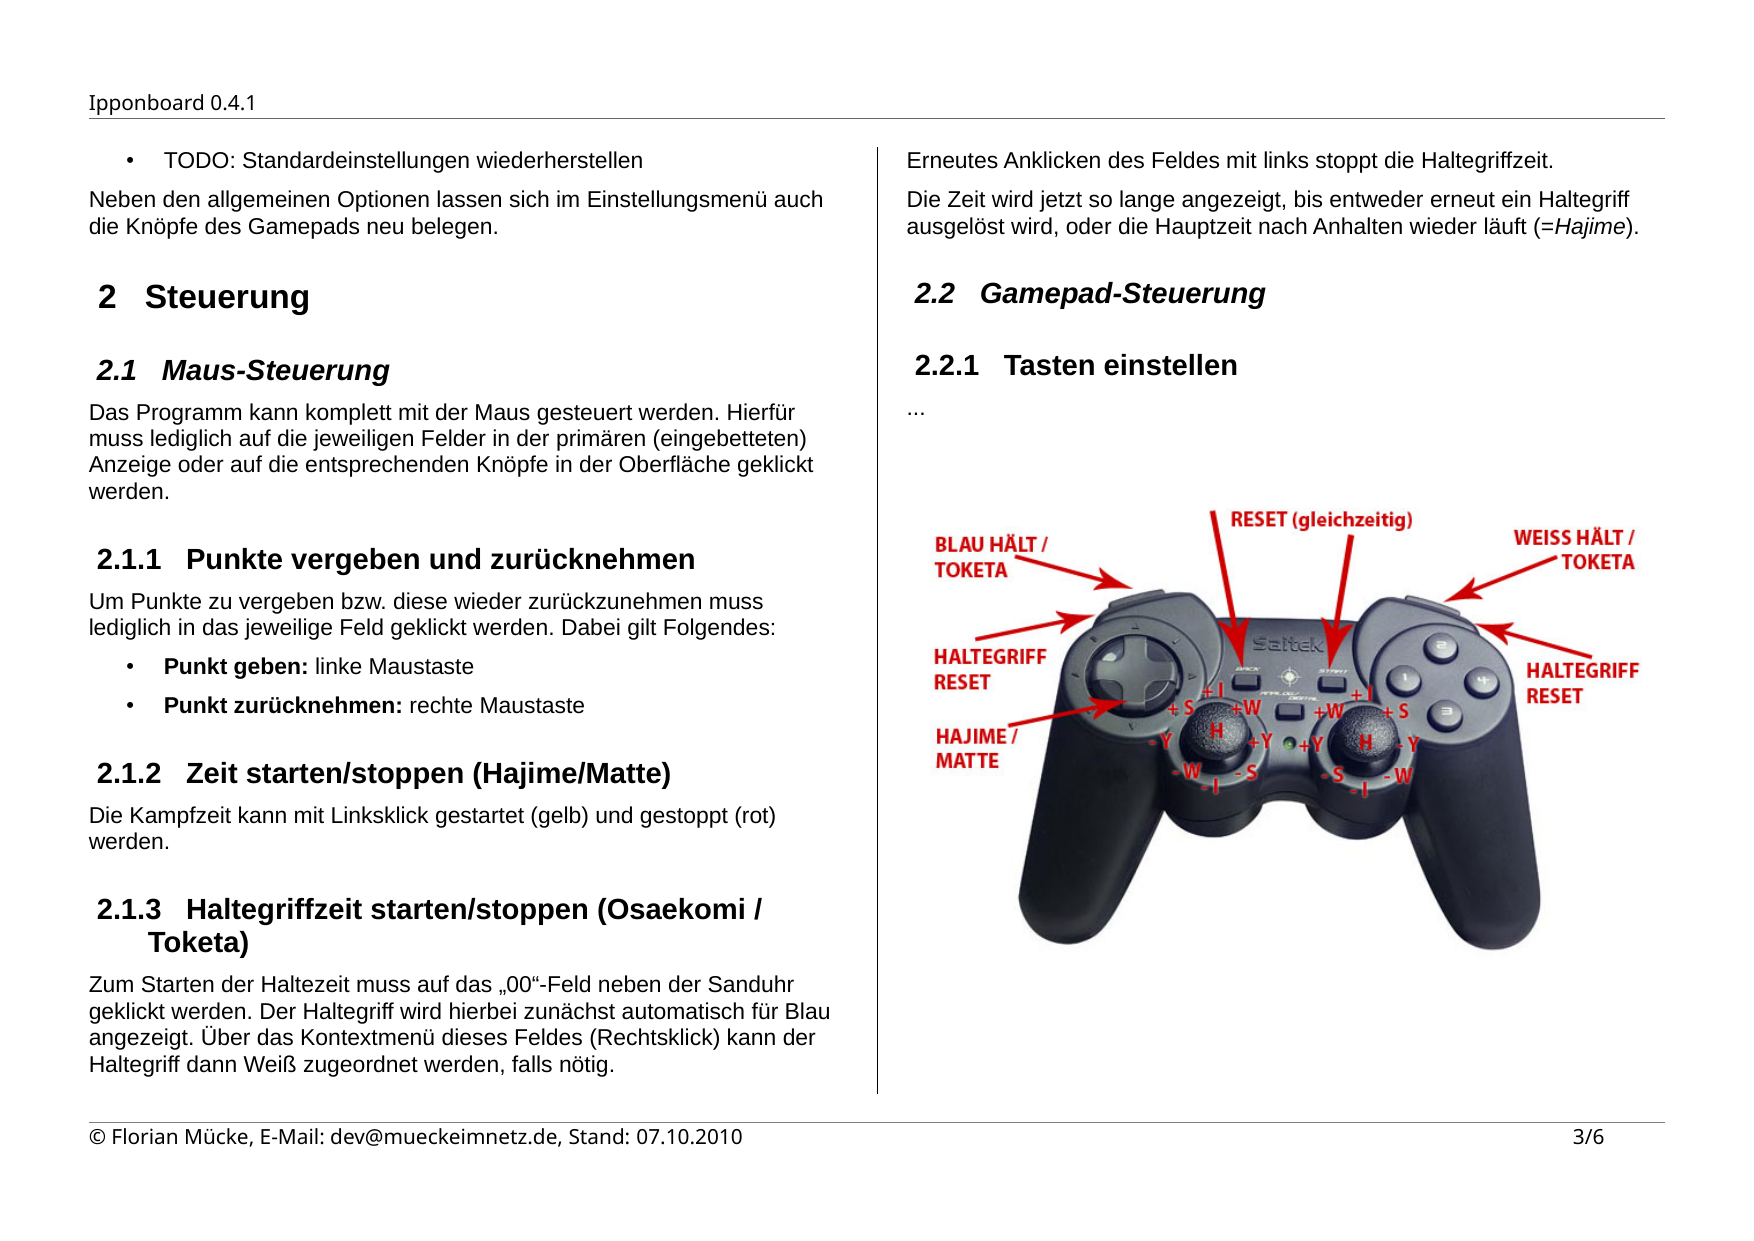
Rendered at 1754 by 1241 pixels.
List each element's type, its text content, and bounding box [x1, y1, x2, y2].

subtitle Haltegriffzeit starten/stoppen (Osaekomi / Toketa) [88, 892, 847, 959]
subtitle Punkte vergeben und zurücknehmen [88, 542, 847, 575]
subtitle Zeit starten/stoppen (Hajime/Matte) [88, 756, 847, 789]
picture [921, 471, 1651, 968]
text Um Punkte zu vergeben bzw. diese wieder zurückzunehmen muss lediglich in das jeweilige Feld geklickt werden. Dabei gilt Folgendes: [88, 588, 847, 640]
text Die Zeit wird jetzt so lange angezeigt, bis entweder erneut ein Haltegriff ausgelöst wird, oder die Hauptzeit nach Anhalten wieder läuft (=Hajime). [906, 186, 1665, 239]
text Neben den allgemeinen Optionen lassen sich im Einstellungsmenü auch die Knöpfe des Gamepads neu belegen. [88, 186, 847, 239]
text Die Kampfzeit kann mit Linksklick gestartet (gelb) und gestoppt (rot) werden. [88, 802, 847, 854]
text Das Programm kann komplett mit der Maus gesteuert werden. Hierfür muss lediglich auf die jeweiligen Felder in der primären (eingebetteten) Anzeige oder auf die entsprechenden Knöpfe in der Oberfläche geklickt werden. [88, 399, 847, 504]
text Erneutes Anklicken des Feldes mit links stoppt die Haltegriffzeit. [906, 147, 1665, 174]
list TODO: Standardeinstellungen wiederherstellen [126, 147, 847, 174]
subtitle Steuerung [88, 277, 847, 315]
subtitle Maus-Steuerung [88, 353, 847, 386]
subtitle Gamepad-Steuerung [906, 277, 1665, 310]
list Punkt geben: linke Maustaste [126, 653, 847, 679]
text Zum Starten der Haltezeit muss auf das „00“-Feld neben der Sanduhr geklickt werden. Der Haltegriff wird hierbei zunächst automatisch für Blau angezeigt. Über das Kontextmenü dieses Feldes (Rechtsklick) kann der Haltegriff dann Weiß zugeordnet werden, falls nötig. [88, 971, 847, 1077]
list Punkt zurücknehmen: rechte Maustaste [126, 692, 847, 718]
text ... [906, 394, 1665, 420]
subtitle Tasten einstellen [906, 348, 1665, 381]
